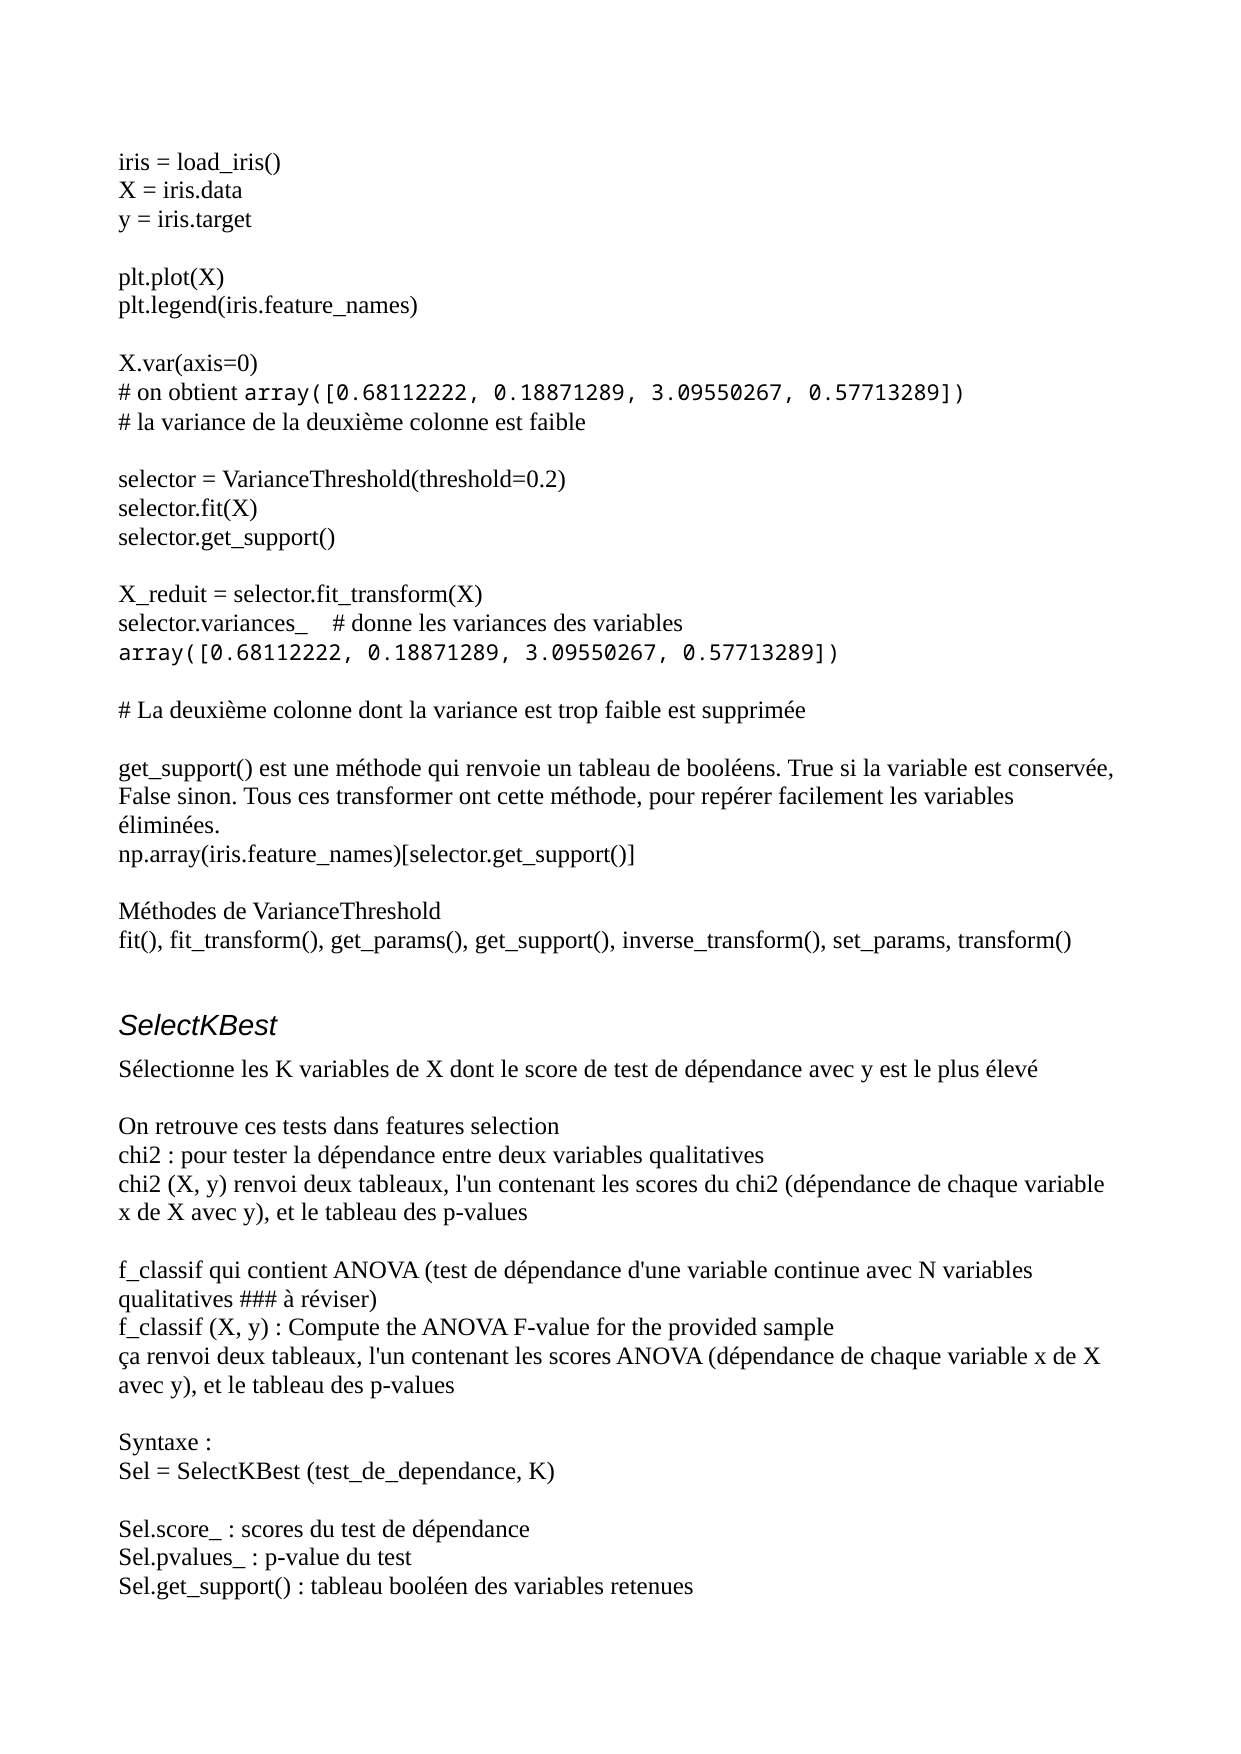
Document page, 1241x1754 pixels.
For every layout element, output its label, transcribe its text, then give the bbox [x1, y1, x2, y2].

text Sel.get_support() : tableau booléen des variables retenues [118, 1571, 1122, 1600]
text fit(), fit_transform(), get_params(), get_support(), inverse_transform(), set_params, transform() [118, 925, 1122, 954]
text X = iris.data [118, 176, 1122, 204]
text Sel.score_ : scores du test de dépendance [118, 1514, 1122, 1542]
text # La deuxième colonne dont la variance est trop faible est supprimée [118, 695, 1122, 724]
text On retrouve ces tests dans features selection [118, 1111, 1122, 1140]
text # la variance de la deuxième colonne est faible [118, 407, 1122, 435]
text chi2 (X, y) renvoi deux tableaux, l'un contenant les scores du chi2 (dépendance de chaque variable x de X avec y), et le tableau des p-values [118, 1169, 1122, 1226]
text Sélectionne les K variables de X dont le score de test de dépendance avec y est le plus élevé [118, 1054, 1122, 1082]
text iris = load_iris() [118, 147, 1122, 176]
text # on obtient array([0.68112222, 0.18871289, 3.09550267, 0.57713289]) [118, 377, 1122, 407]
text ça renvoi deux tableaux, l'un contenant les scores ANOVA (dépendance de chaque variable x de X avec y), et le tableau des p-values [118, 1341, 1122, 1399]
text selector.fit(X) [118, 493, 1122, 522]
text Méthodes de VarianceThreshold [118, 896, 1122, 925]
text Syntaxe : [118, 1427, 1122, 1456]
text f_classif qui contient ANOVA (test de dépendance d'une variable continue avec N variables qualitatives ### à réviser) [118, 1255, 1122, 1312]
text get_support() est une méthode qui renvoie un tableau de booléens. True si la variable est conservée, False sinon. Tous ces transformer ont cette méthode, pour repérer facilement les variables éliminées. [118, 753, 1122, 839]
text X_reduit = selector.fit_transform(X) [118, 579, 1122, 608]
text f_classif (X, y) : Compute the ANOVA F-value for the provided sample [118, 1312, 1122, 1341]
text Sel.pvalues_ : p-value du test [118, 1542, 1122, 1571]
text chi2 : pour tester la dépendance entre deux variables qualitatives [118, 1140, 1122, 1169]
text selector = VarianceThreshold(threshold=0.2) [118, 464, 1122, 493]
text selector.get_support() [118, 522, 1122, 550]
text y = iris.target [118, 204, 1122, 233]
subtitle SelectKBest [118, 1008, 1122, 1041]
text X.var(axis=0) [118, 348, 1122, 377]
text plt.plot(X) [118, 262, 1122, 291]
text np.array(iris.feature_names)[selector.get_support()] [118, 839, 1122, 868]
text Sel = SelectKBest (test_de_dependance, K) [118, 1456, 1122, 1485]
text plt.legend(iris.feature_names) [118, 291, 1122, 319]
text array([0.68112222, 0.18871289, 3.09550267, 0.57713289]) [118, 637, 1122, 666]
text selector.variances_ # donne les variances des variables [118, 608, 1122, 637]
